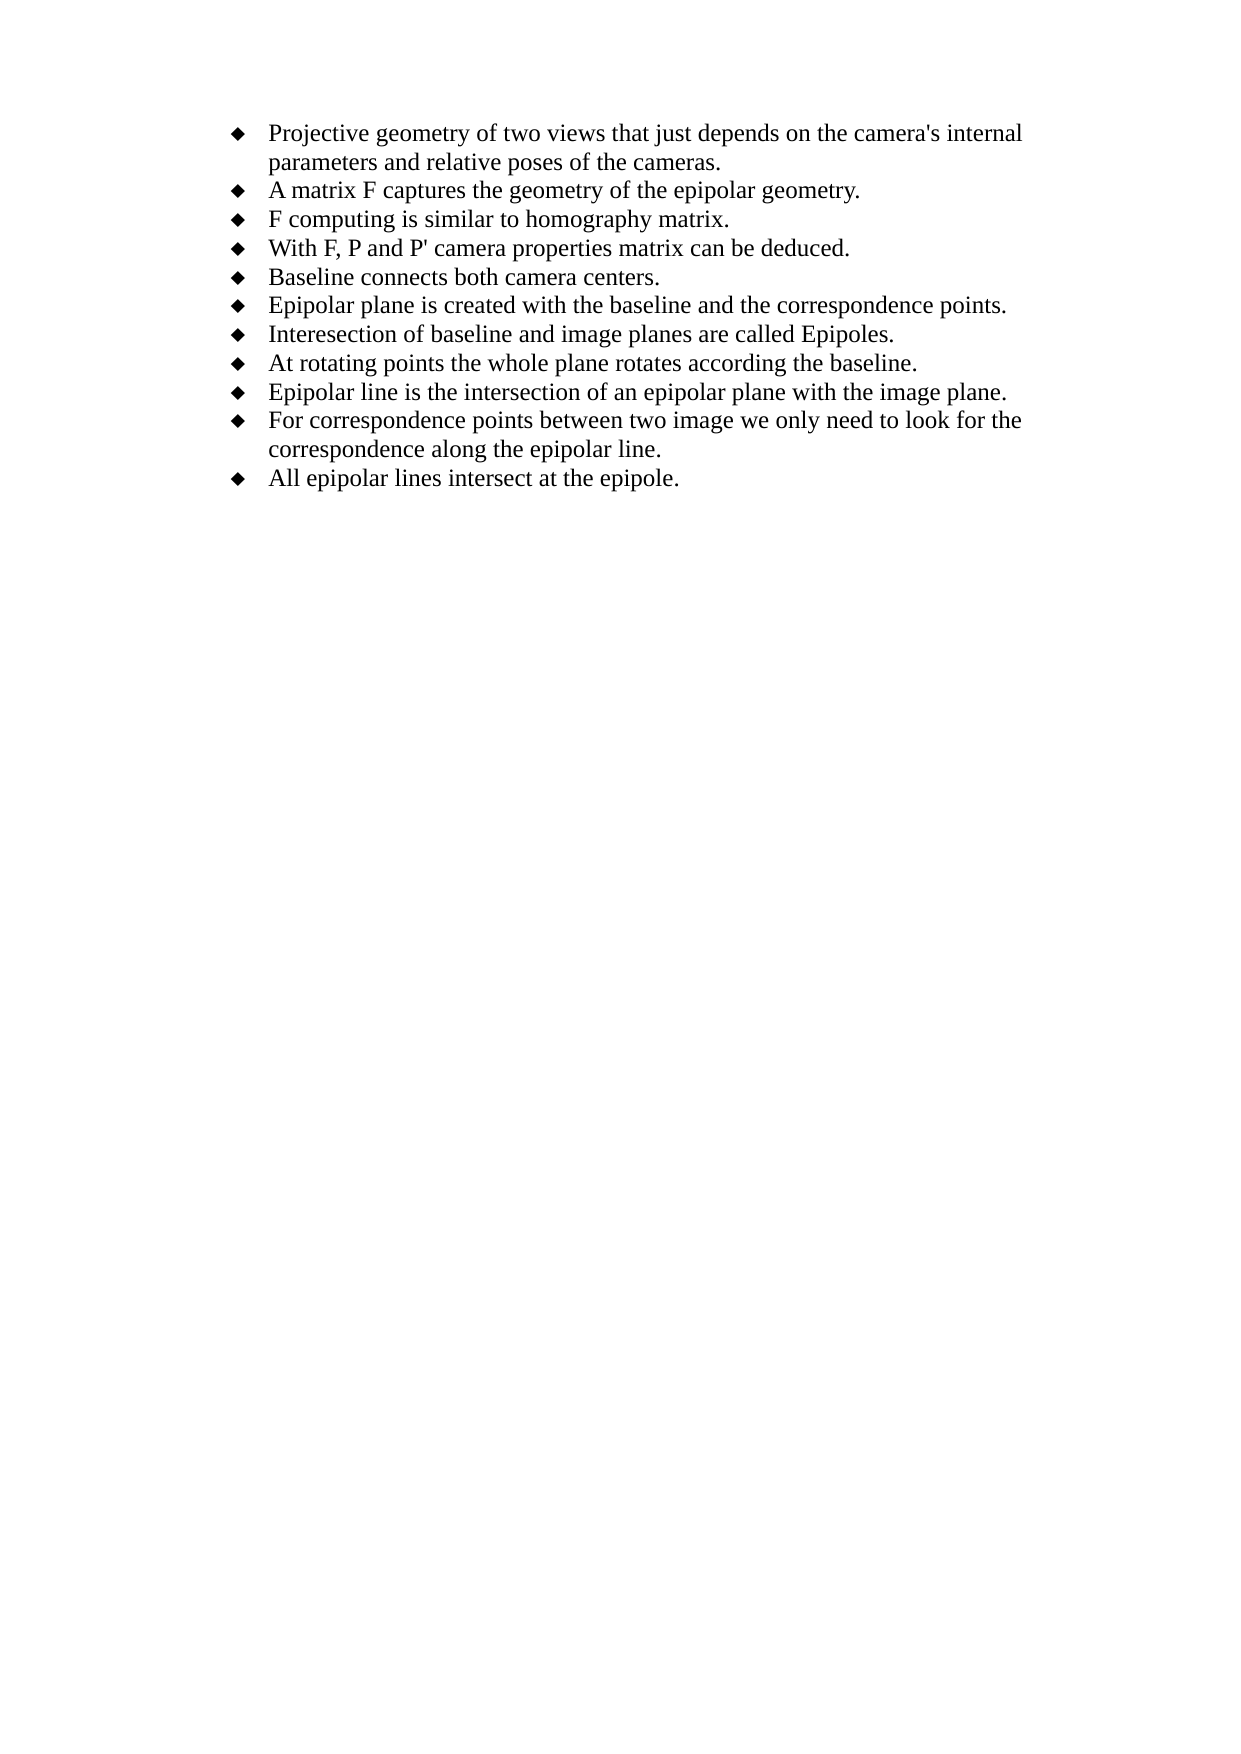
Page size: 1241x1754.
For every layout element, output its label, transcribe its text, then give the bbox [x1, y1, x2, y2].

list A matrix F captures the geometry of the epipolar geometry. [231, 176, 1122, 204]
list F computing is similar to homography matrix. [231, 204, 1122, 233]
list At rotating points the whole plane rotates according the baseline. [231, 348, 1122, 377]
list Projective geometry of two views that just depends on the camera's internal parameters and relative poses of the cameras. [231, 118, 1122, 176]
list For correspondence points between two image we only need to look for the correspondence along the epipolar line. [231, 406, 1122, 463]
list With F, P and P' camera properties matrix can be deduced. [231, 233, 1122, 262]
list Epipolar line is the intersection of an epipolar plane with the image plane. [231, 377, 1122, 406]
list All epipolar lines intersect at the epipole. [231, 463, 1122, 492]
list Baseline connects both camera centers. [231, 262, 1122, 291]
list Interesection of baseline and image planes are called Epipoles. [231, 319, 1122, 348]
list Epipolar plane is created with the baseline and the correspondence points. [231, 291, 1122, 319]
